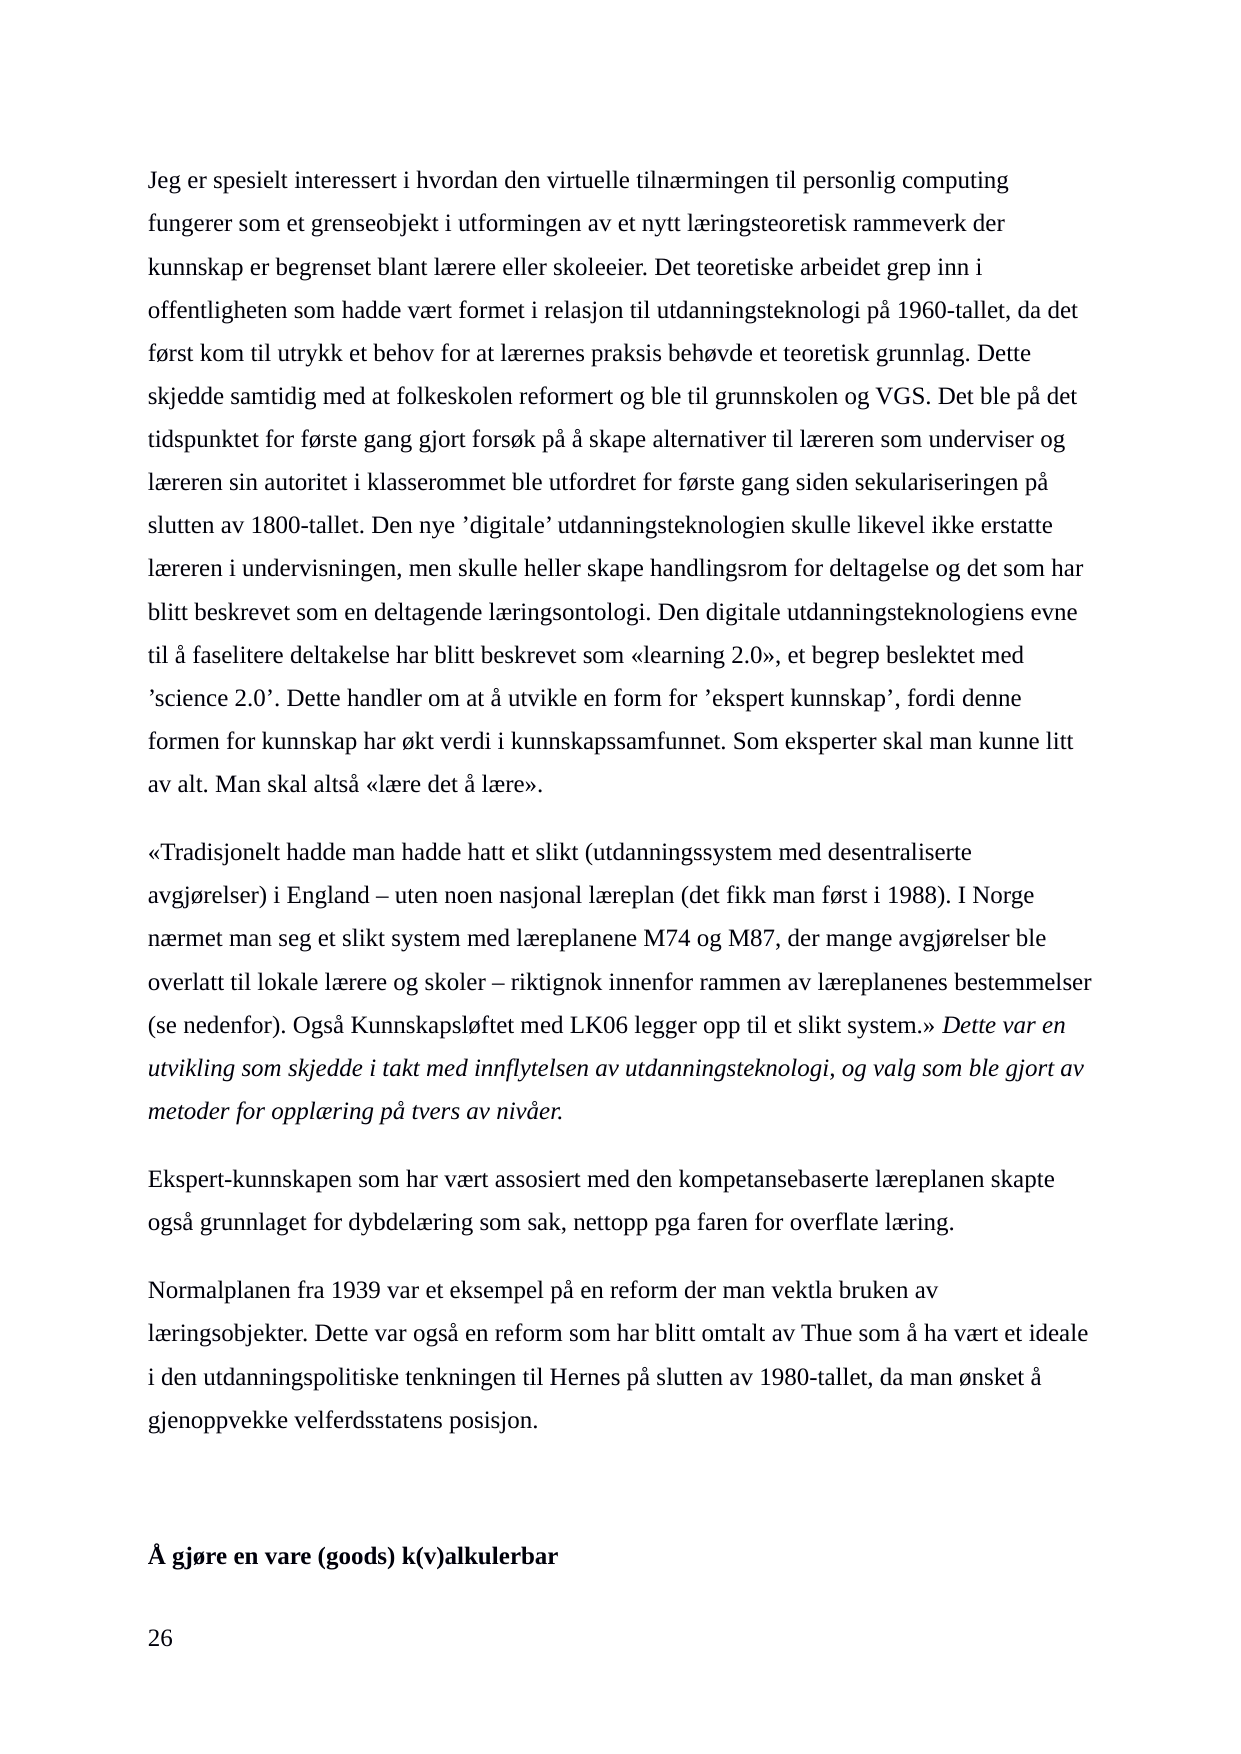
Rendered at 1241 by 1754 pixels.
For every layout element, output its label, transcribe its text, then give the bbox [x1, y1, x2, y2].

text «Tradisjonelt hadde man hadde hatt et slikt (utdanningssystem med desentraliserte avgjørelser) i England – uten noen nasjonal læreplan (det fikk man først i 1988). I Norge nærmet man seg et slikt system med læreplanene M74 og M87, der mange avgjørelser ble overlatt til lokale lærere og skoler – riktignok innenfor rammen av læreplanenes bestemmelser (se nedenfor). Også Kunnskapsløftet med LK06 legger opp til et slikt system.» Dette var en utvikling som skjedde i takt med innflytelsen av utdanningsteknologi, og valg som ble gjort av metoder for opplæring på tvers av nivåer. [148, 837, 1092, 1125]
text Normalplanen fra 1939 var et eksempel på en reform der man vektla bruken av læringsobjekter. Dette var også en reform som har blitt omtalt av Thue som å ha vært et ideale i den utdanningspolitiske tenkningen til Hernes på slutten av 1980-tallet, da man ønsket å gjenoppvekke velferdsstatens posisjon. [148, 1275, 1092, 1433]
text Jeg er spesielt interessert i hvordan den virtuelle tilnærmingen til personlig computing fungerer som et grenseobjekt i utformingen av et nytt læringsteoretisk rammeverk der kunnskap er begrenset blant lærere eller skoleeier. Det teoretiske arbeidet grep inn i offentligheten som hadde vært formet i relasjon til utdanningsteknologi på 1960-tallet, da det først kom til utrykk et behov for at lærernes praksis behøvde et teoretisk grunnlag. Dette skjedde samtidig med at folkeskolen reformert og ble til grunnskolen og VGS. Det ble på det tidspunktet for første gang gjort forsøk på å skape alternativer til læreren som underviser og læreren sin autoritet i klasserommet ble utfordret for første gang siden sekulariseringen på slutten av 1800-tallet. Den nye ’digitale’ utdanningsteknologien skulle likevel ikke erstatte læreren i undervisningen, men skulle heller skape handlingsrom for deltagelse og det som har blitt beskrevet som en deltagende læringsontologi. Den digitale utdanningsteknologiens evne til å faselitere deltakelse har blitt beskrevet som «learning 2.0», et begrep beslektet med ’science 2.0’. Dette handler om at å utvikle en form for ’ekspert kunnskap’, fordi denne formen for kunnskap har økt verdi i kunnskapssamfunnet. Som eksperter skal man kunne litt av alt. Man skal altså «lære det å lære». [148, 165, 1092, 798]
text Ekspert-kunnskapen som har vært assosiert med den kompetansebaserte læreplanen skapte også grunnlaget for dybdelæring som sak, nettopp pga faren for overflate læring. [148, 1164, 1092, 1236]
text Å gjøre en vare (goods) k(v)alkulerbar [148, 1541, 1092, 1570]
